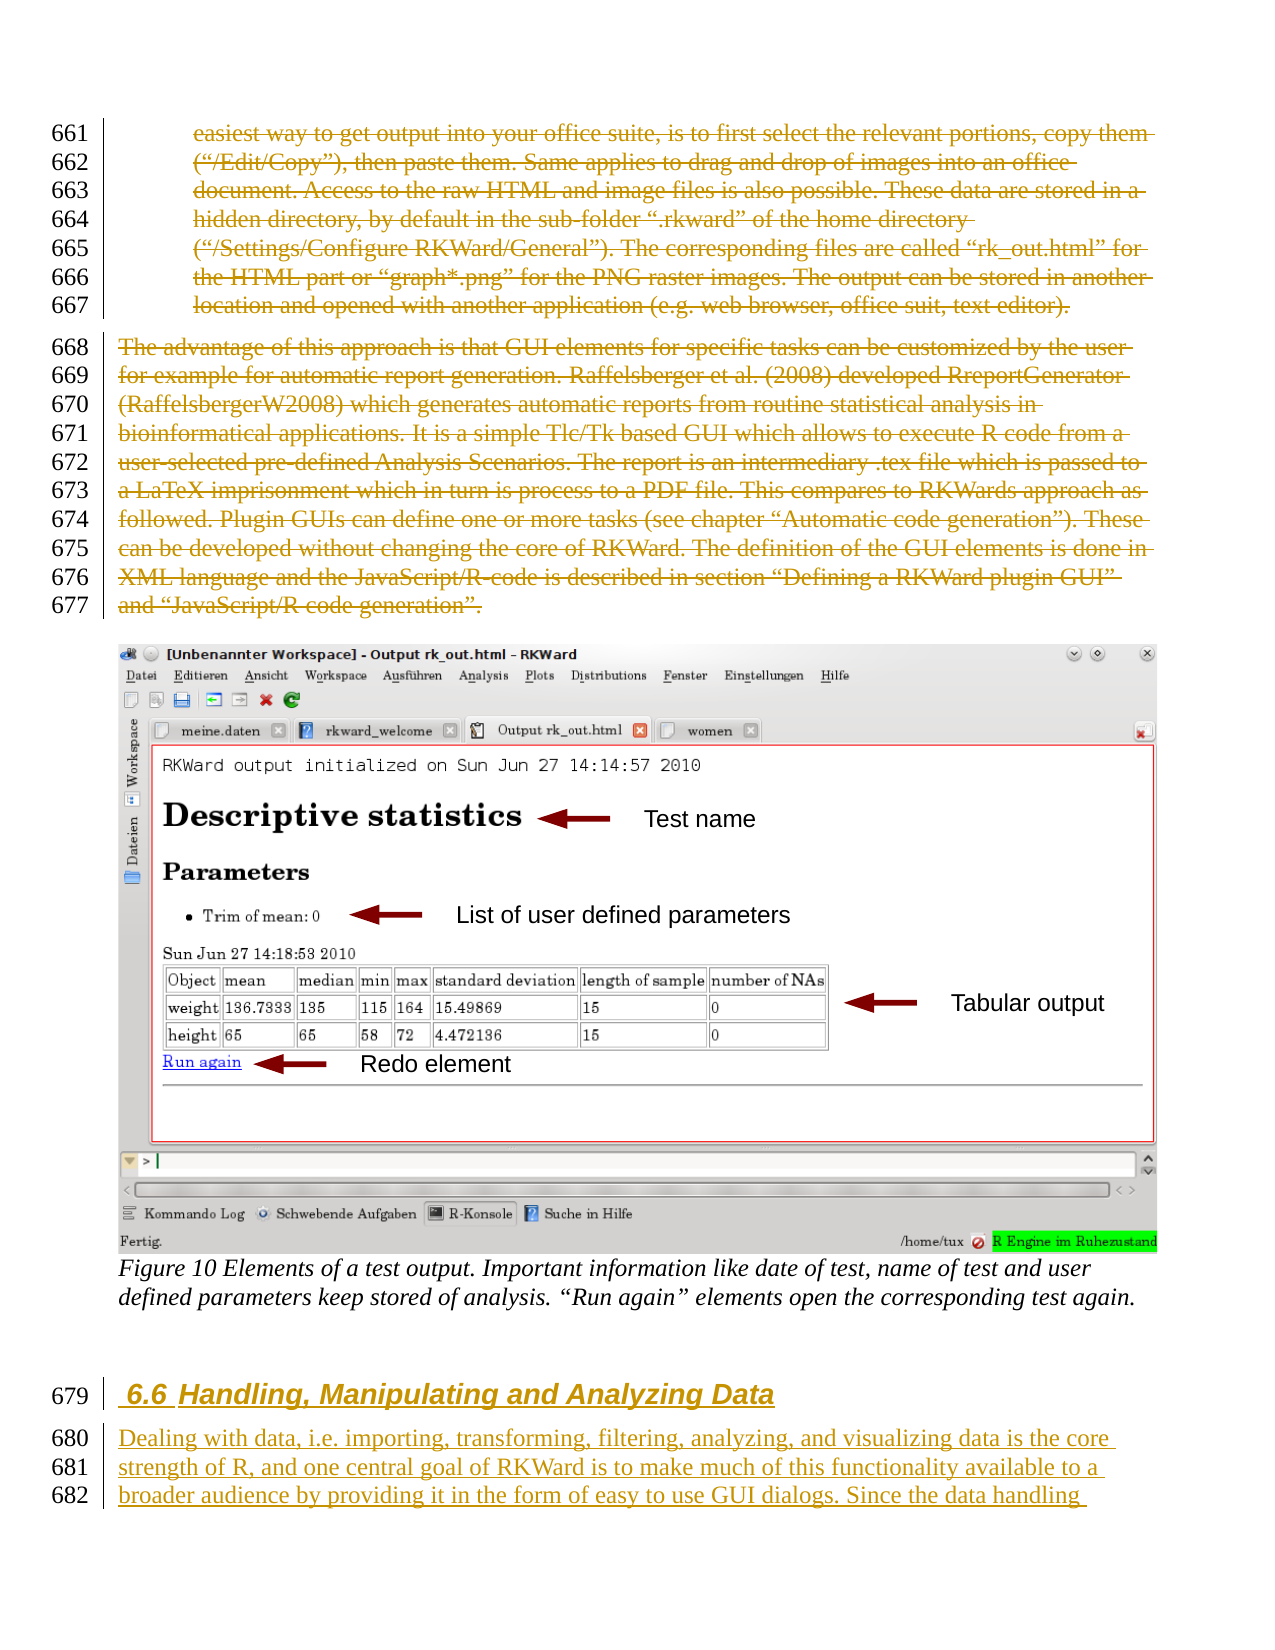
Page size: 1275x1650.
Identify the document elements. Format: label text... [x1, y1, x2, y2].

text Dealing with data, i.e. importing, transforming, filtering, analyzing, and visualizing data is the core strength of R, and one central goal of RKWard is to make much of this functionality available to a broader audience by providing it in the form of easy to use GUI dialogs. Since the data handling [118, 1423, 1157, 1509]
subtitle Handling, Manipulating and Analyzing Data [118, 1377, 1157, 1410]
text Figure 10 Elements of a test output. Important information like date of test, name of test and user defined parameters keep stored of analysis. “Run again” elements open the corresponding test again. [118, 1254, 1157, 1311]
